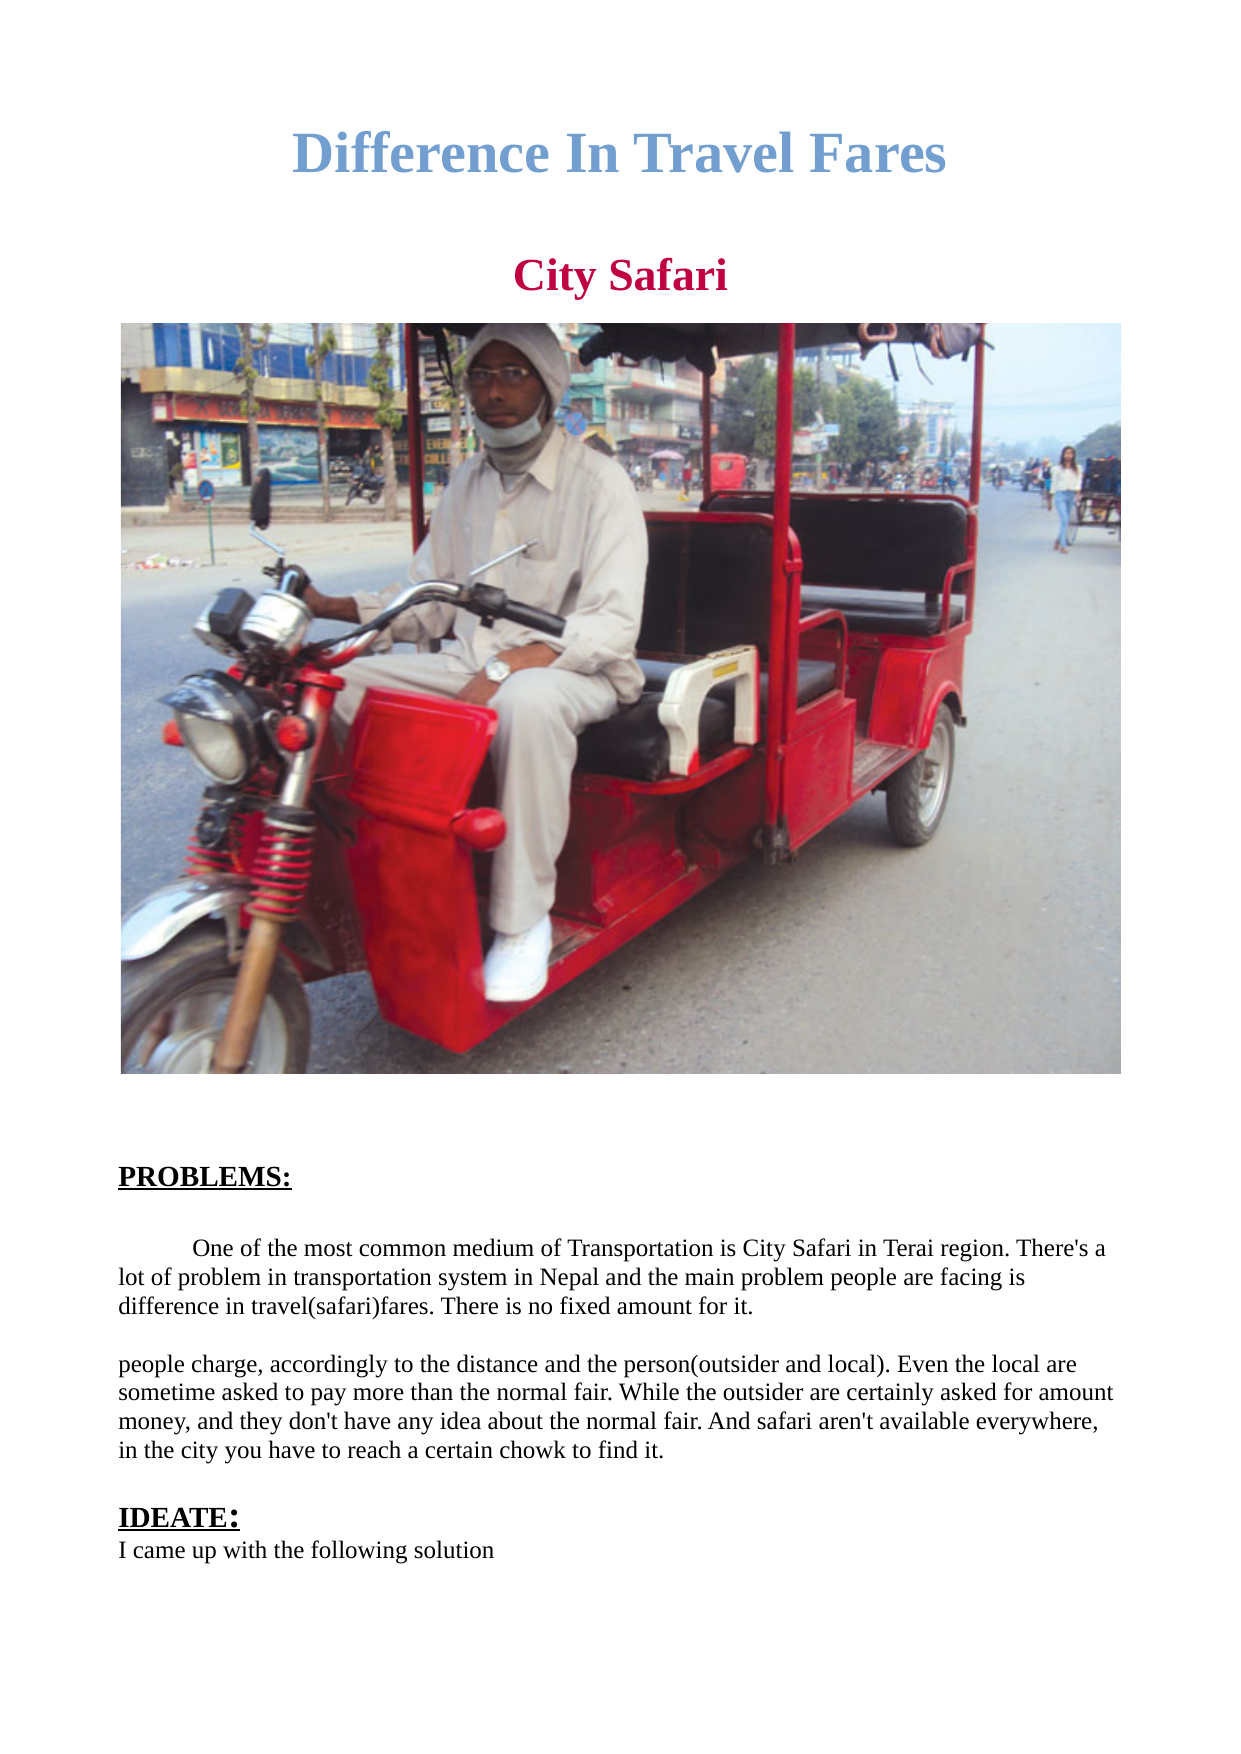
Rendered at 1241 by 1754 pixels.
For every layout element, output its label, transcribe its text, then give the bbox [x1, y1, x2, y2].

text people charge, accordingly to the distance and the person(outsider and local). Even the local are sometime asked to pay more than the normal fair. While the outsider are certainly asked for amount money, and they don't have any idea about the normal fair. And safari aren't available everywhere, in the city you have to reach a certain chowk to find it. [118, 1349, 1122, 1464]
text I came up with the following solution [118, 1536, 1122, 1564]
text City Safari [118, 247, 1122, 300]
text IDEATE: [118, 1492, 1122, 1536]
picture [120, 323, 1121, 1074]
text PROBLEMS: [118, 1159, 1122, 1193]
text One of the most common medium of Transportation is City Safari in Terai region. There's a lot of problem in transportation system in Nepal and the main problem people are facing is difference in travel(safari)fares. There is no fixed amount for it. [118, 1229, 1122, 1320]
text Difference In Travel Fares [118, 118, 1122, 185]
